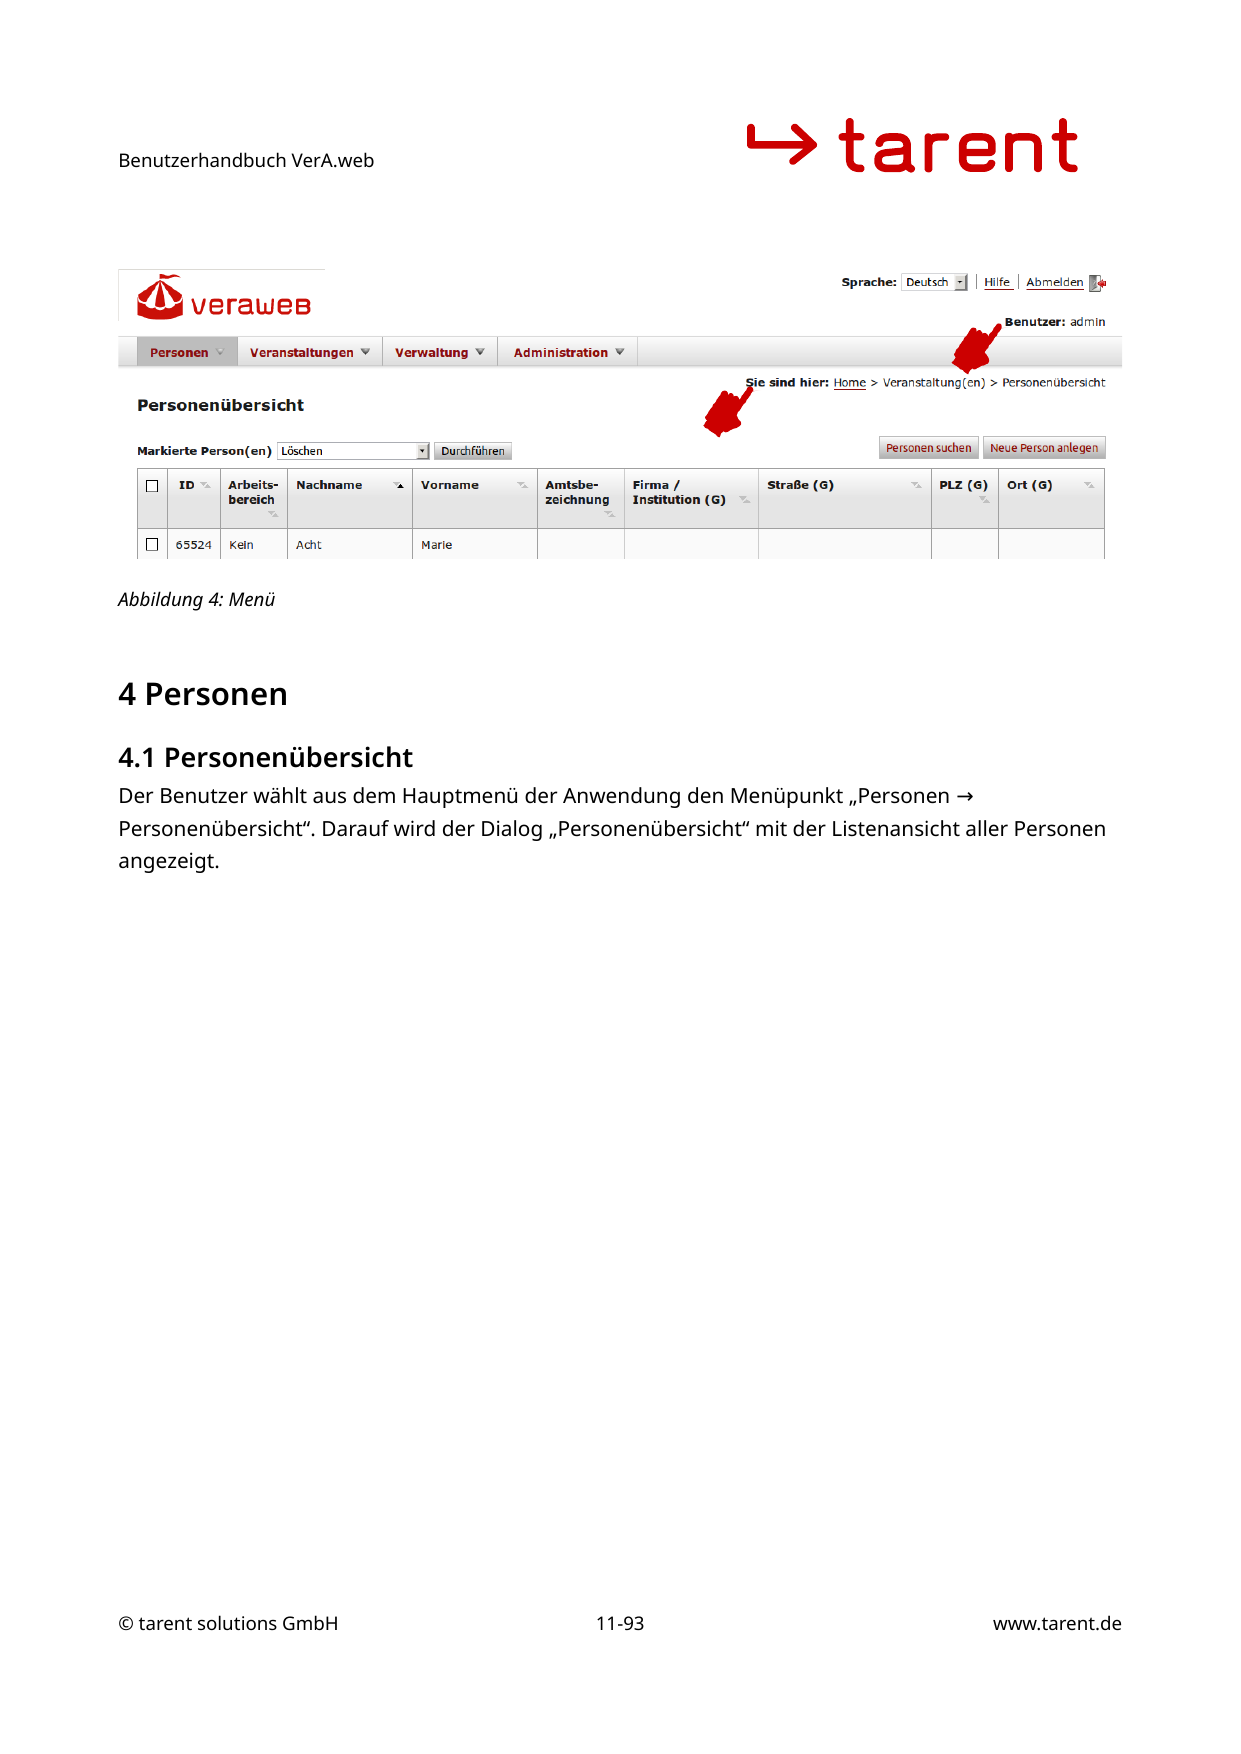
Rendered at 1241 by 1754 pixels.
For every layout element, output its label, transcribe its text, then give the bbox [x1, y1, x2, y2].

text Der Benutzer wählt aus dem Hauptmenü der Anwendung den Menüpunkt „Personen → Personenübersicht“. Darauf wird der Dialog „Personenübersicht“ mit der Listenansicht aller Personen angezeigt. [118, 781, 1122, 875]
subtitle Personenübersicht [118, 739, 1122, 776]
picture [118, 269, 1123, 559]
subtitle Personen [118, 672, 1122, 715]
text Abbildung 4: Menü [118, 559, 1122, 612]
